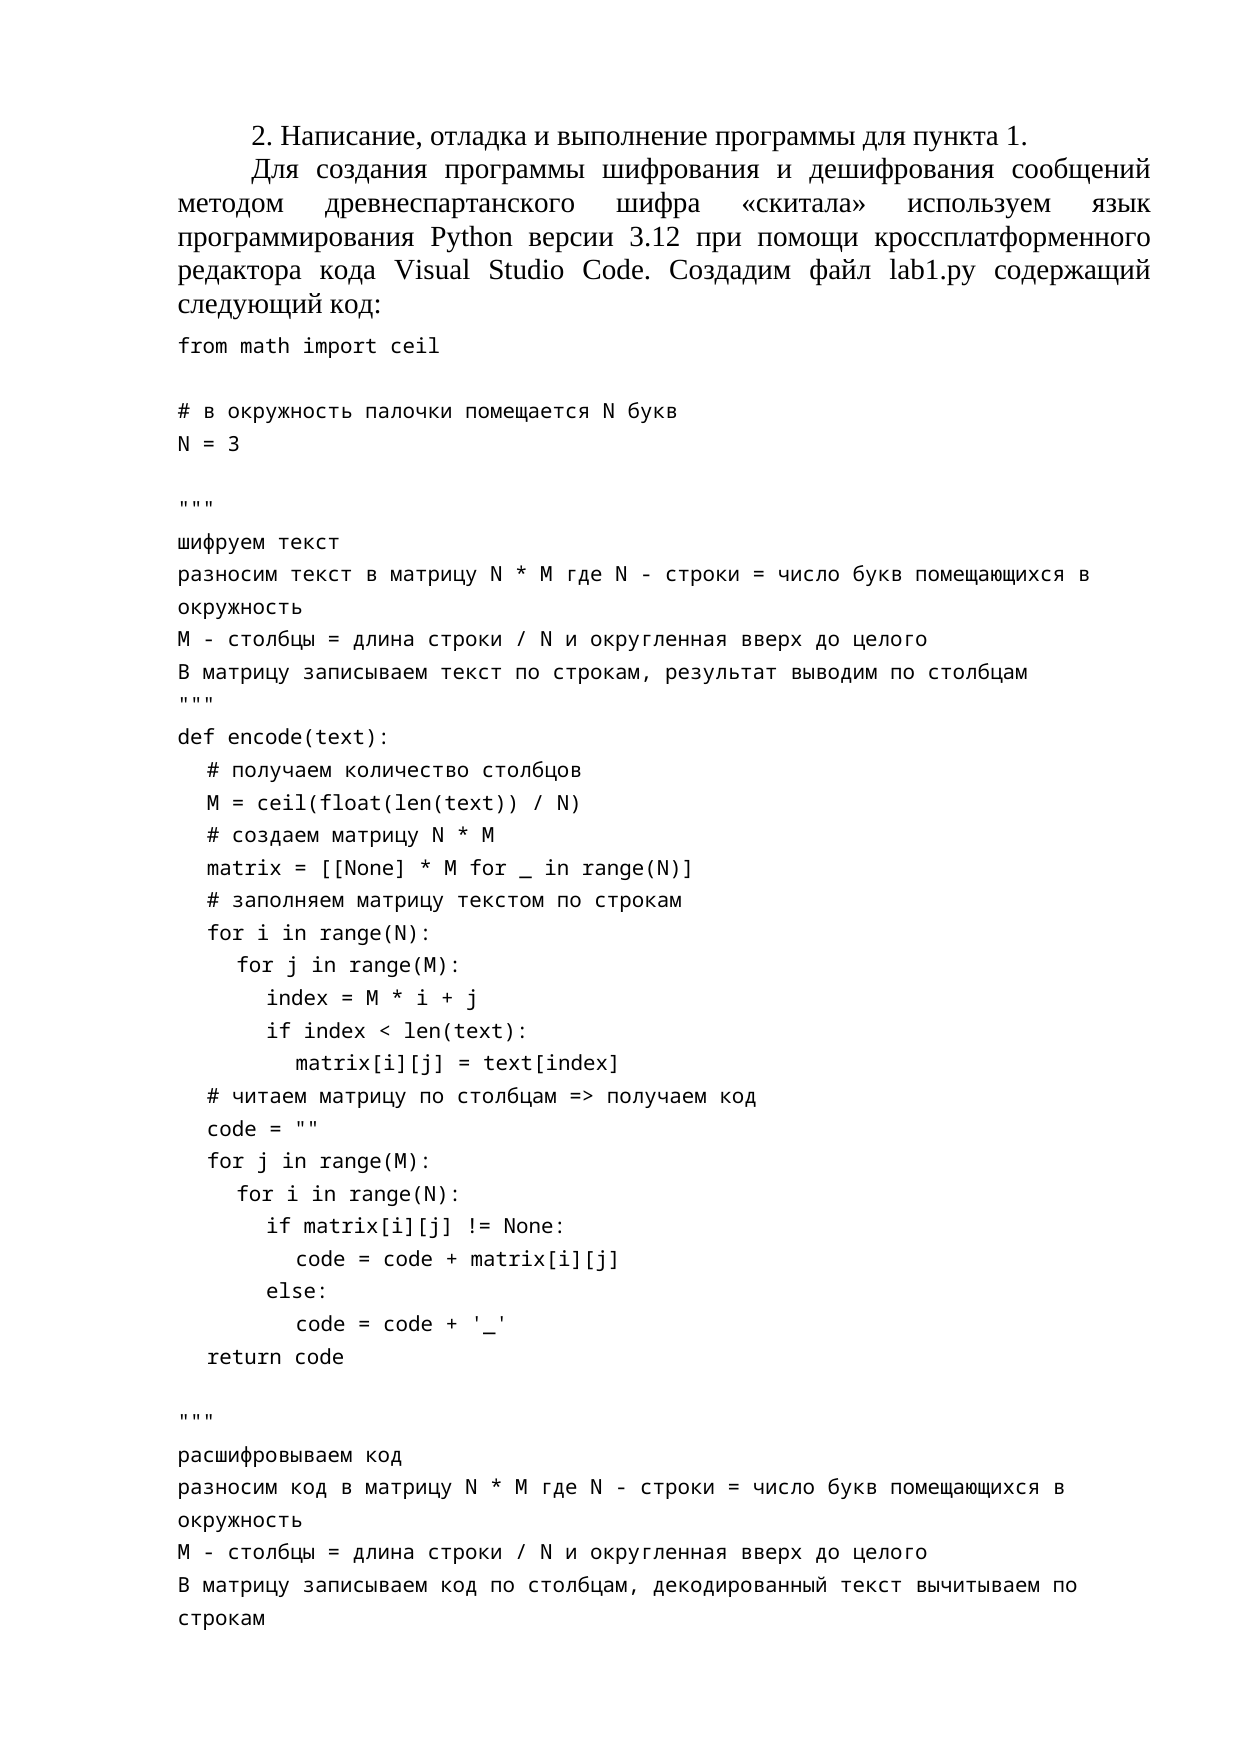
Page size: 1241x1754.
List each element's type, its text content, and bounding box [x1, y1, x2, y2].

text for j in range(M): [177, 1146, 1152, 1175]
text расшифровываем код [177, 1440, 1152, 1468]
text # заполняем матрицу текстом по строкам [177, 885, 1152, 914]
text code = code + '_' [177, 1309, 1152, 1338]
text index = M * i + j [177, 983, 1152, 1012]
text В матрицу записываем код по столбцам, декодированный текст вычитываем по строкам [177, 1570, 1152, 1631]
text разносим код в матрицу N * M где N - строки = число букв помещающихся в окружность [177, 1472, 1152, 1533]
text def encode(text): [177, 722, 1152, 751]
text шифруем текст [177, 527, 1152, 555]
text N = 3 [177, 429, 1152, 457]
text else: [177, 1277, 1152, 1305]
text matrix = [[None] * M for _ in range(N)] [177, 853, 1152, 881]
text """ [177, 494, 1152, 523]
text M - столбцы = длина строки / N и округленная вверх до целого [177, 624, 1152, 653]
text matrix[i][j] = text[index] [177, 1048, 1152, 1077]
text # получаем количество столбцов [177, 755, 1152, 783]
text """ [177, 1407, 1152, 1436]
text return code [177, 1342, 1152, 1370]
text if index < len(text): [177, 1016, 1152, 1044]
text M - столбцы = длина строки / N и округленная вверх до целого [177, 1537, 1152, 1566]
text # создаем матрицу N * M [177, 820, 1152, 849]
text for j in range(M): [177, 951, 1152, 979]
text В матрицу записываем текст по строкам, результат выводим по столбцам [177, 657, 1152, 686]
text # читаем матрицу по столбцам => получаем код [177, 1081, 1152, 1109]
text if matrix[i][j] != None: [177, 1211, 1152, 1240]
text 2. Написание, отладка и выполнение программы для пункта 1. [177, 118, 1152, 152]
text # в окружность палочки помещается N букв [177, 396, 1152, 425]
text from math import ceil [177, 331, 1152, 359]
text """ [177, 690, 1152, 718]
text code = "" [177, 1114, 1152, 1142]
text M = ceil(float(len(text)) / N) [177, 788, 1152, 816]
text разносим текст в матрицу N * M где N - строки = число букв помещающихся в окружность [177, 559, 1152, 620]
text for i in range(N): [177, 918, 1152, 946]
text Для создания программы шифрования и дешифрования сообщений методом древнеспартанского шифра «скитала» используем язык программирования Python версии 3.12 при помощи кроссплатформенного редактора кода Visual Studio Code. Создадим файл lab1.py содержащий следующий код: [177, 152, 1152, 319]
text for i in range(N): [177, 1179, 1152, 1207]
text code = code + matrix[i][j] [177, 1244, 1152, 1272]
